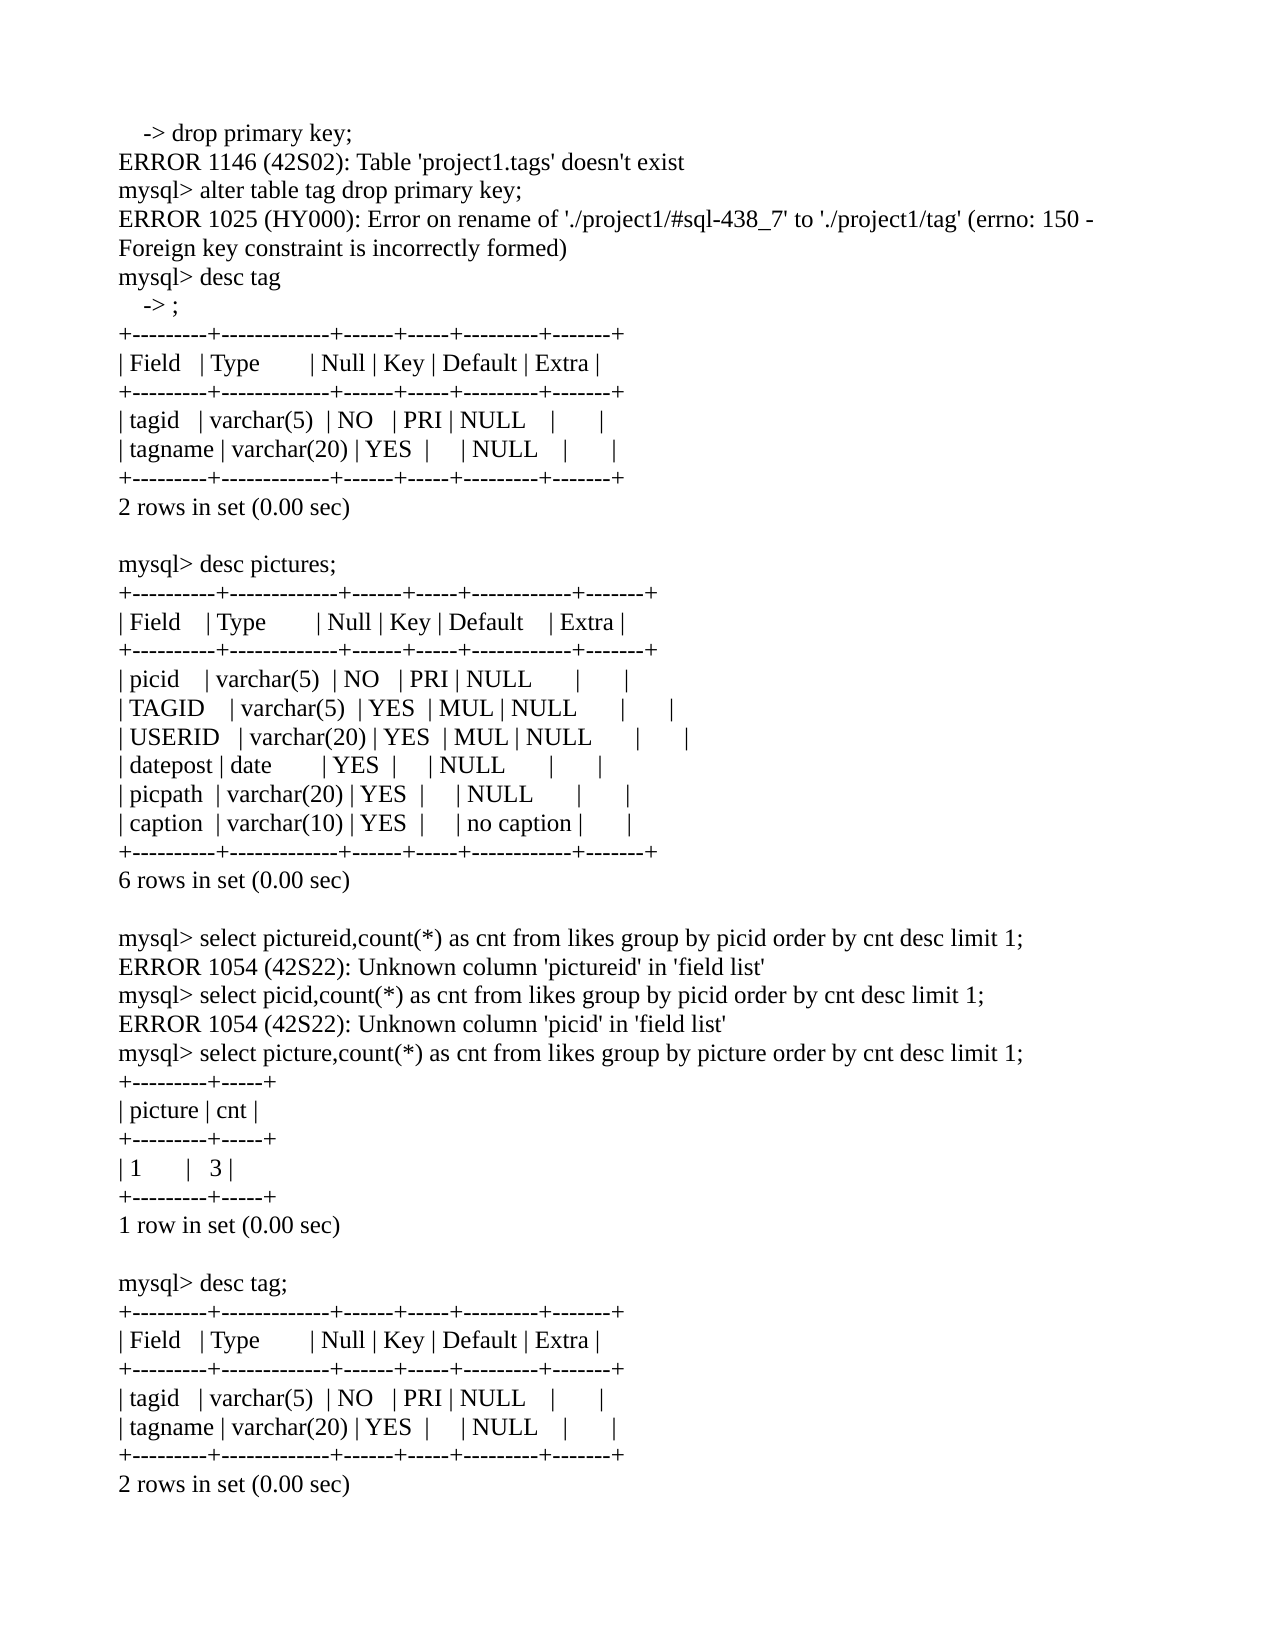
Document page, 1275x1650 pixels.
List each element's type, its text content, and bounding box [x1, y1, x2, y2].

text +---------+-----+ [118, 1124, 1157, 1153]
text | Field | Type | Null | Key | Default | Extra | [118, 1326, 1157, 1354]
text +----------+-------------+------+-----+------------+-------+ [118, 837, 1157, 866]
text mysql> select picture,count(*) as cnt from likes group by picture order by cnt desc limit 1; [118, 1038, 1157, 1067]
text mysql> select pictureid,count(*) as cnt from likes group by picid order by cnt desc limit 1; [118, 923, 1157, 952]
text mysql> desc tag; [118, 1268, 1157, 1297]
text | USERID | varchar(20) | YES | MUL | NULL | | [118, 722, 1157, 751]
text +---------+-------------+------+-----+---------+-------+ [118, 319, 1157, 348]
text | 1 | 3 | [118, 1153, 1157, 1182]
text +---------+-------------+------+-----+---------+-------+ [118, 1354, 1157, 1383]
text mysql> alter table tag drop primary key; [118, 176, 1157, 204]
text +---------+-----+ [118, 1182, 1157, 1211]
text ERROR 1146 (42S02): Table 'project1.tags' doesn't exist [118, 147, 1157, 176]
text | picture | cnt | [118, 1096, 1157, 1124]
text mysql> desc pictures; [118, 549, 1157, 578]
text | Field | Type | Null | Key | Default | Extra | [118, 607, 1157, 636]
text +---------+-------------+------+-----+---------+-------+ [118, 1297, 1157, 1326]
text | tagname | varchar(20) | YES | | NULL | | [118, 434, 1157, 463]
text ERROR 1025 (HY000): Error on rename of './project1/#sql-438_7' to './project1/tag' (errno: 150 - Foreign key constraint is incorrectly formed) [118, 204, 1157, 262]
text ERROR 1054 (42S22): Unknown column 'picid' in 'field list' [118, 1009, 1157, 1038]
text | tagid | varchar(5) | NO | PRI | NULL | | [118, 1383, 1157, 1412]
text | datepost | date | YES | | NULL | | [118, 751, 1157, 779]
text 1 row in set (0.00 sec) [118, 1211, 1157, 1239]
text | picid | varchar(5) | NO | PRI | NULL | | [118, 664, 1157, 693]
text +---------+-----+ [118, 1067, 1157, 1096]
text +---------+-------------+------+-----+---------+-------+ [118, 1441, 1157, 1469]
text 2 rows in set (0.00 sec) [118, 492, 1157, 521]
text ERROR 1054 (42S22): Unknown column 'pictureid' in 'field list' [118, 952, 1157, 981]
text 6 rows in set (0.00 sec) [118, 866, 1157, 894]
text +----------+-------------+------+-----+------------+-------+ [118, 578, 1157, 607]
text | tagid | varchar(5) | NO | PRI | NULL | | [118, 406, 1157, 434]
text | caption | varchar(10) | YES | | no caption | | [118, 808, 1157, 837]
text -> ; [118, 291, 1157, 319]
text mysql> desc tag [118, 262, 1157, 291]
text | TAGID | varchar(5) | YES | MUL | NULL | | [118, 693, 1157, 722]
text +---------+-------------+------+-----+---------+-------+ [118, 377, 1157, 406]
text -> drop primary key; [118, 118, 1157, 147]
text | picpath | varchar(20) | YES | | NULL | | [118, 779, 1157, 808]
text | Field | Type | Null | Key | Default | Extra | [118, 348, 1157, 377]
text mysql> select picid,count(*) as cnt from likes group by picid order by cnt desc limit 1; [118, 981, 1157, 1009]
text +----------+-------------+------+-----+------------+-------+ [118, 636, 1157, 664]
text +---------+-------------+------+-----+---------+-------+ [118, 463, 1157, 492]
text | tagname | varchar(20) | YES | | NULL | | [118, 1412, 1157, 1441]
text 2 rows in set (0.00 sec) [118, 1469, 1157, 1498]
